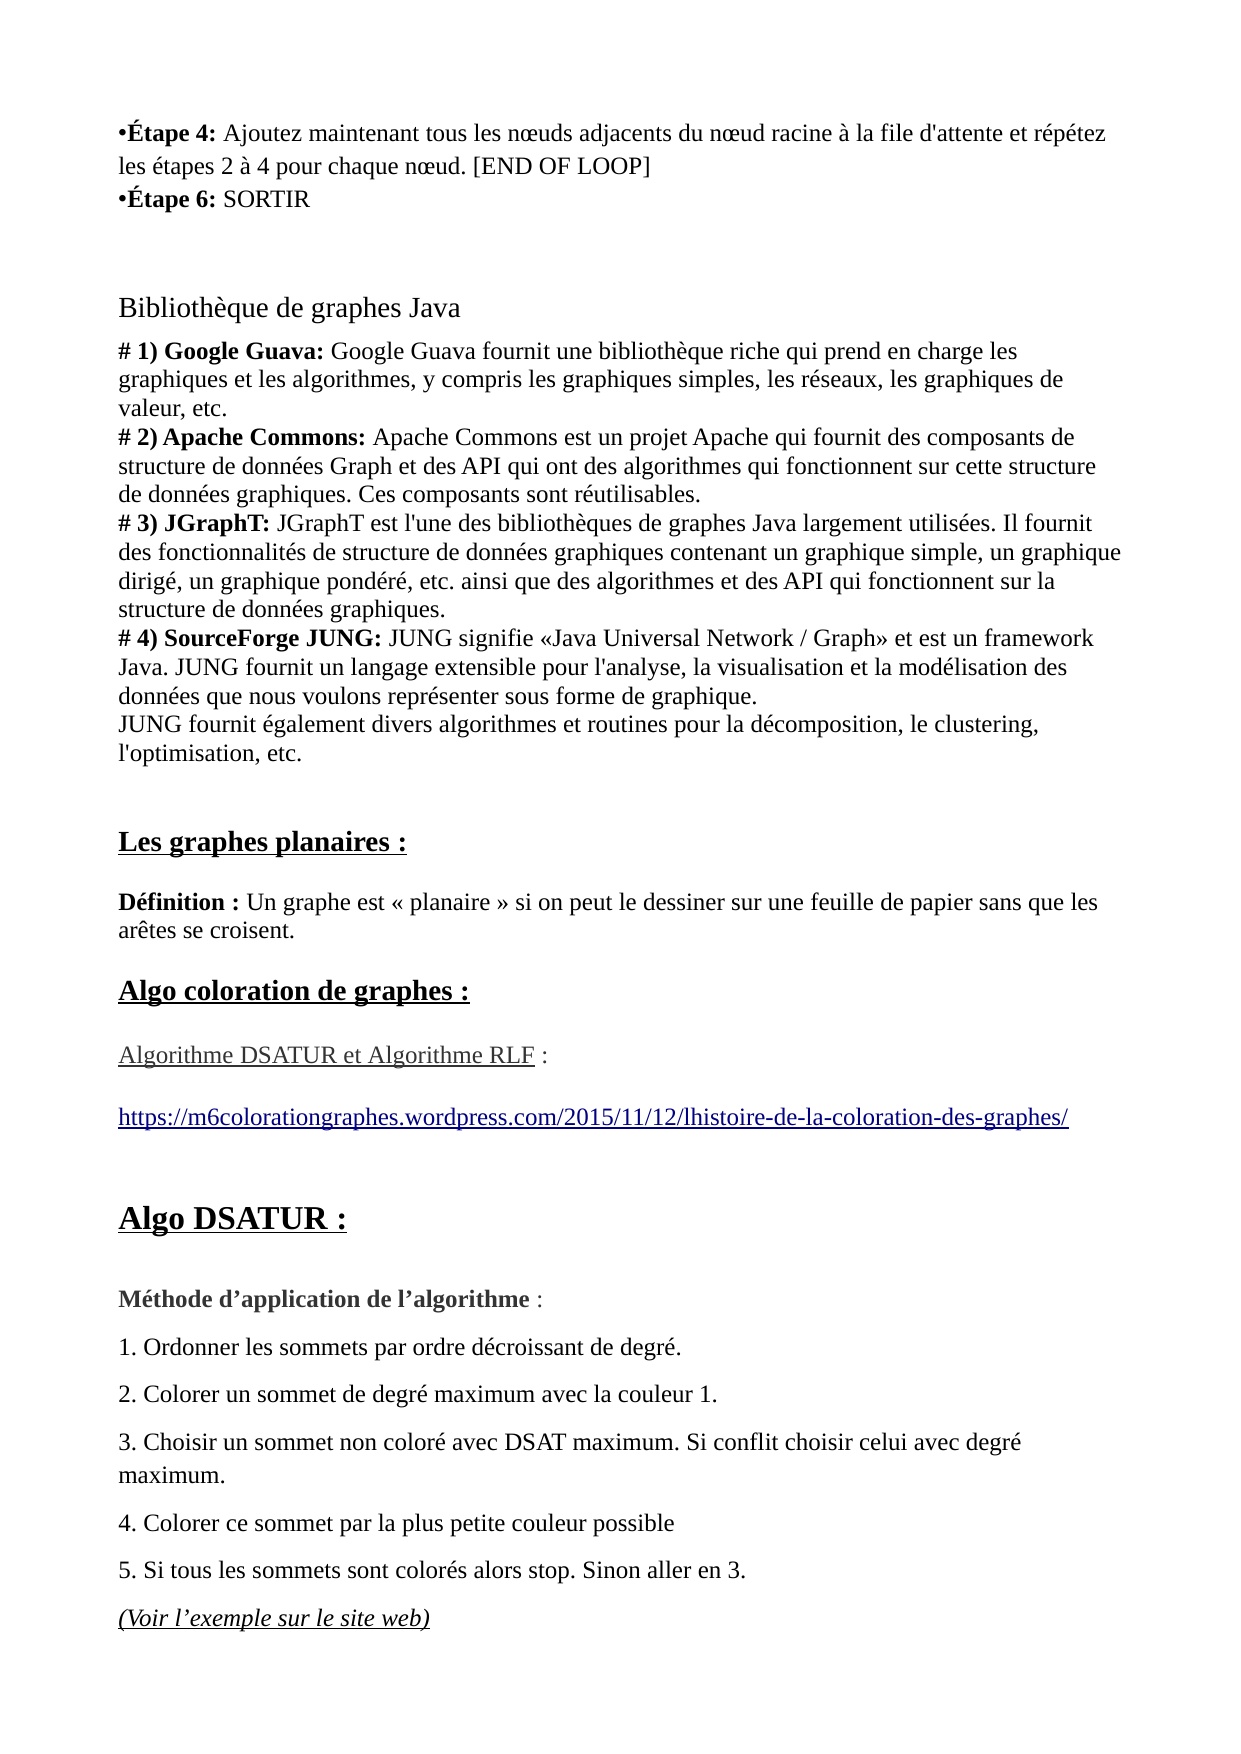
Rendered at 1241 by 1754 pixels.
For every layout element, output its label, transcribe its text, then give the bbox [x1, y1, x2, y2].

text Définition : Un graphe est « planaire » si on peut le dessiner sur une feuille de papier sans que les [118, 887, 1122, 916]
text Algo coloration de graphes : [118, 973, 1122, 1007]
text JUNG fournit également divers algorithmes et routines pour la décomposition, le clustering, l'optimisation, etc. [118, 709, 1122, 767]
text arêtes se croisent. [118, 916, 1122, 944]
list Choisir un sommet non coloré avec DSAT maximum. Si conflit choisir celui avec degré maximum. [118, 1427, 1122, 1489]
subtitle Bibliothèque de graphes Java [118, 290, 1122, 323]
list Étape 4: Ajoutez maintenant tous les nœuds adjacents du nœud racine à la file d'attente et répétez les étapes 2 à 4 pour chaque nœud. [END OF LOOP] [118, 118, 1122, 180]
list Si tous les sommets sont colorés alors stop. Sinon aller en 3. [118, 1555, 1122, 1584]
text Algorithme DSATUR et Algorithme RLF : [118, 1040, 1122, 1069]
text Les graphes planaires : [118, 824, 1122, 858]
list Colorer ce sommet par la plus petite couleur possible [118, 1508, 1122, 1536]
text Méthode d’application de l’algorithme : [118, 1284, 1122, 1313]
text https://m6colorationgraphes.wordpress.com/2015/11/12/lhistoire-de-la-coloration-des-graphes/ [118, 1102, 1122, 1131]
text (Voir l’exemple sur le site web) [118, 1603, 1122, 1632]
text # 2) Apache Commons: Apache Commons est un projet Apache qui fournit des composants de structure de données Graph et des API qui ont des algorithmes qui fonctionnent sur cette structure de données graphiques. Ces composants sont réutilisables. [118, 422, 1122, 508]
text Algo DSATUR : [118, 1198, 1122, 1237]
list Ordonner les sommets par ordre décroissant de degré. [118, 1332, 1122, 1361]
text # 4) SourceForge JUNG: JUNG signifie «Java Universal Network / Graph» et est un framework Java. JUNG fournit un langage extensible pour l'analyse, la visualisation et la modélisation des données que nous voulons représenter sous forme de graphique. [118, 623, 1122, 709]
list Étape 6: SORTIR [118, 184, 1122, 213]
text # 1) Google Guava: Google Guava fournit une bibliothèque riche qui prend en charge les graphiques et les algorithmes, y compris les graphiques simples, les réseaux, les graphiques de valeur, etc. [118, 336, 1122, 422]
list Colorer un sommet de degré maximum avec la couleur 1. [118, 1379, 1122, 1408]
text # 3) JGraphT: JGraphT est l'une des bibliothèques de graphes Java largement utilisées. Il fournit des fonctionnalités de structure de données graphiques contenant un graphique simple, un graphique dirigé, un graphique pondéré, etc. ainsi que des algorithmes et des API qui fonctionnent sur la structure de données graphiques. [118, 508, 1122, 623]
